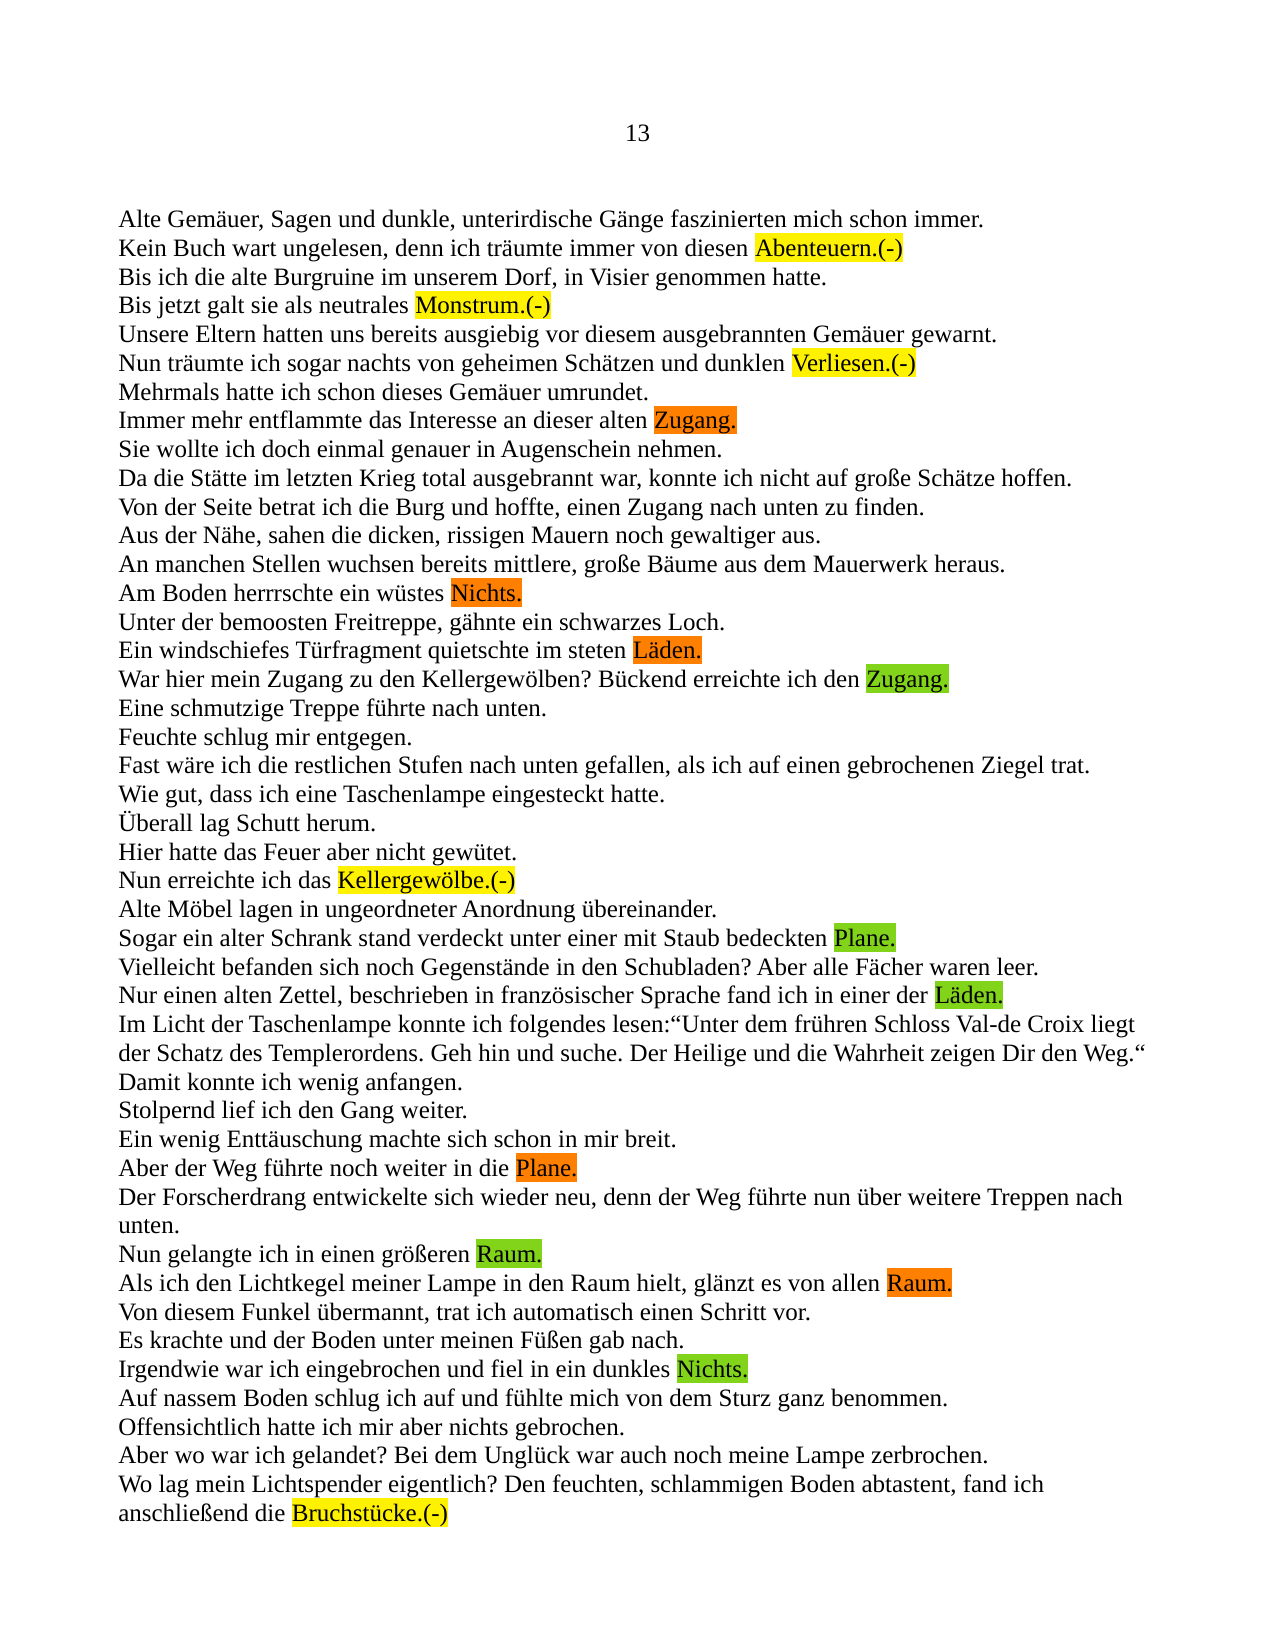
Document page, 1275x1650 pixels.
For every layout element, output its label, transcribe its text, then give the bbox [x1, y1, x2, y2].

text Sogar ein alter Schrank stand verdeckt unter einer mit Staub bedeckten Plane. [118, 923, 1157, 952]
text Am Boden herrrschte ein wüstes Nichts. [118, 578, 1157, 607]
text Eine schmutzige Treppe führte nach unten. [118, 693, 1157, 722]
text Es krachte und der Boden unter meinen Füßen gab nach. [118, 1326, 1157, 1354]
text Wo lag mein Lichtspender eigentlich? Den feuchten, schlammigen Boden abtastent, fand ich anschließend die Bruchstücke.(-) [118, 1469, 1157, 1527]
text Von diesem Funkel übermannt, trat ich automatisch einen Schritt vor. [118, 1297, 1157, 1326]
text Ein windschiefes Türfragment quietschte im steten Läden. [118, 636, 1157, 664]
text Hier hatte das Feuer aber nicht gewütet. [118, 837, 1157, 866]
text Da die Stätte im letzten Krieg total ausgebrannt war, konnte ich nicht auf große Schätze hoffen. [118, 463, 1157, 492]
text An manchen Stellen wuchsen bereits mittlere, große Bäume aus dem Mauerwerk heraus. [118, 549, 1157, 578]
text Unter der bemoosten Freitreppe, gähnte ein schwarzes Loch. [118, 607, 1157, 636]
text Sie wollte ich doch einmal genauer in Augenschein nehmen. [118, 434, 1157, 463]
text Aus der Nähe, sahen die dicken, rissigen Mauern noch gewaltiger aus. [118, 521, 1157, 549]
text Kein Buch wart ungelesen, denn ich träumte immer von diesen Abenteuern.(-) [118, 233, 1157, 262]
text Ein wenig Enttäuschung machte sich schon in mir breit. [118, 1124, 1157, 1153]
text Stolpernd lief ich den Gang weiter. [118, 1096, 1157, 1124]
text Aber wo war ich gelandet? Bei dem Unglück war auch noch meine Lampe zerbrochen. [118, 1441, 1157, 1469]
text Von der Seite betrat ich die Burg und hoffte, einen Zugang nach unten zu finden. [118, 492, 1157, 521]
text Vielleicht befanden sich noch Gegenstände in den Schubladen? Aber alle Fächer waren leer. [118, 952, 1157, 981]
text Offensichtlich hatte ich mir aber nichts gebrochen. [118, 1412, 1157, 1441]
text Als ich den Lichtkegel meiner Lampe in den Raum hielt, glänzt es von allen Raum. [118, 1268, 1157, 1297]
text Immer mehr entflammte das Interesse an dieser alten Zugang. [118, 406, 1157, 434]
text Unsere Eltern hatten uns bereits ausgiebig vor diesem ausgebrannten Gemäuer gewarnt. [118, 319, 1157, 348]
text Nun träumte ich sogar nachts von geheimen Schätzen und dunklen Verliesen.(-) [118, 348, 1157, 377]
text War hier mein Zugang zu den Kellergewölben? Bückend erreichte ich den Zugang. [118, 664, 1157, 693]
text Nur einen alten Zettel, beschrieben in französischer Sprache fand ich in einer der Läden. [118, 981, 1157, 1009]
text Fast wäre ich die restlichen Stufen nach unten gefallen, als ich auf einen gebrochenen Ziegel trat. [118, 751, 1157, 779]
text Mehrmals hatte ich schon dieses Gemäuer umrundet. [118, 377, 1157, 406]
text Im Licht der Taschenlampe konnte ich folgendes lesen:“Unter dem frühren Schloss Val-de Croix liegt der Schatz des Templerordens. Geh hin und suche. Der Heilige und die Wahrheit zeigen Dir den Weg.“ Damit konnte ich wenig anfangen. [118, 1009, 1157, 1096]
text 13 [118, 118, 1157, 147]
text Alte Gemäuer, Sagen und dunkle, unterirdische Gänge faszinierten mich schon immer. [118, 204, 1157, 233]
text Nun gelangte ich in einen größeren Raum. [118, 1239, 1157, 1268]
text Bis jetzt galt sie als neutrales Monstrum.(-) [118, 291, 1157, 319]
text Feuchte schlug mir entgegen. [118, 722, 1157, 751]
text Wie gut, dass ich eine Taschenlampe eingesteckt hatte. [118, 779, 1157, 808]
text Bis ich die alte Burgruine im unserem Dorf, in Visier genommen hatte. [118, 262, 1157, 291]
text Der Forscherdrang entwickelte sich wieder neu, denn der Weg führte nun über weitere Treppen nach unten. [118, 1182, 1157, 1239]
text Irgendwie war ich eingebrochen und fiel in ein dunkles Nichts. [118, 1354, 1157, 1383]
text Aber der Weg führte noch weiter in die Plane. [118, 1153, 1157, 1182]
text Alte Möbel lagen in ungeordneter Anordnung übereinander. [118, 894, 1157, 923]
text Nun erreichte ich das Kellergewölbe.(-) [118, 866, 1157, 894]
text Überall lag Schutt herum. [118, 808, 1157, 837]
text Auf nassem Boden schlug ich auf und fühlte mich von dem Sturz ganz benommen. [118, 1383, 1157, 1412]
